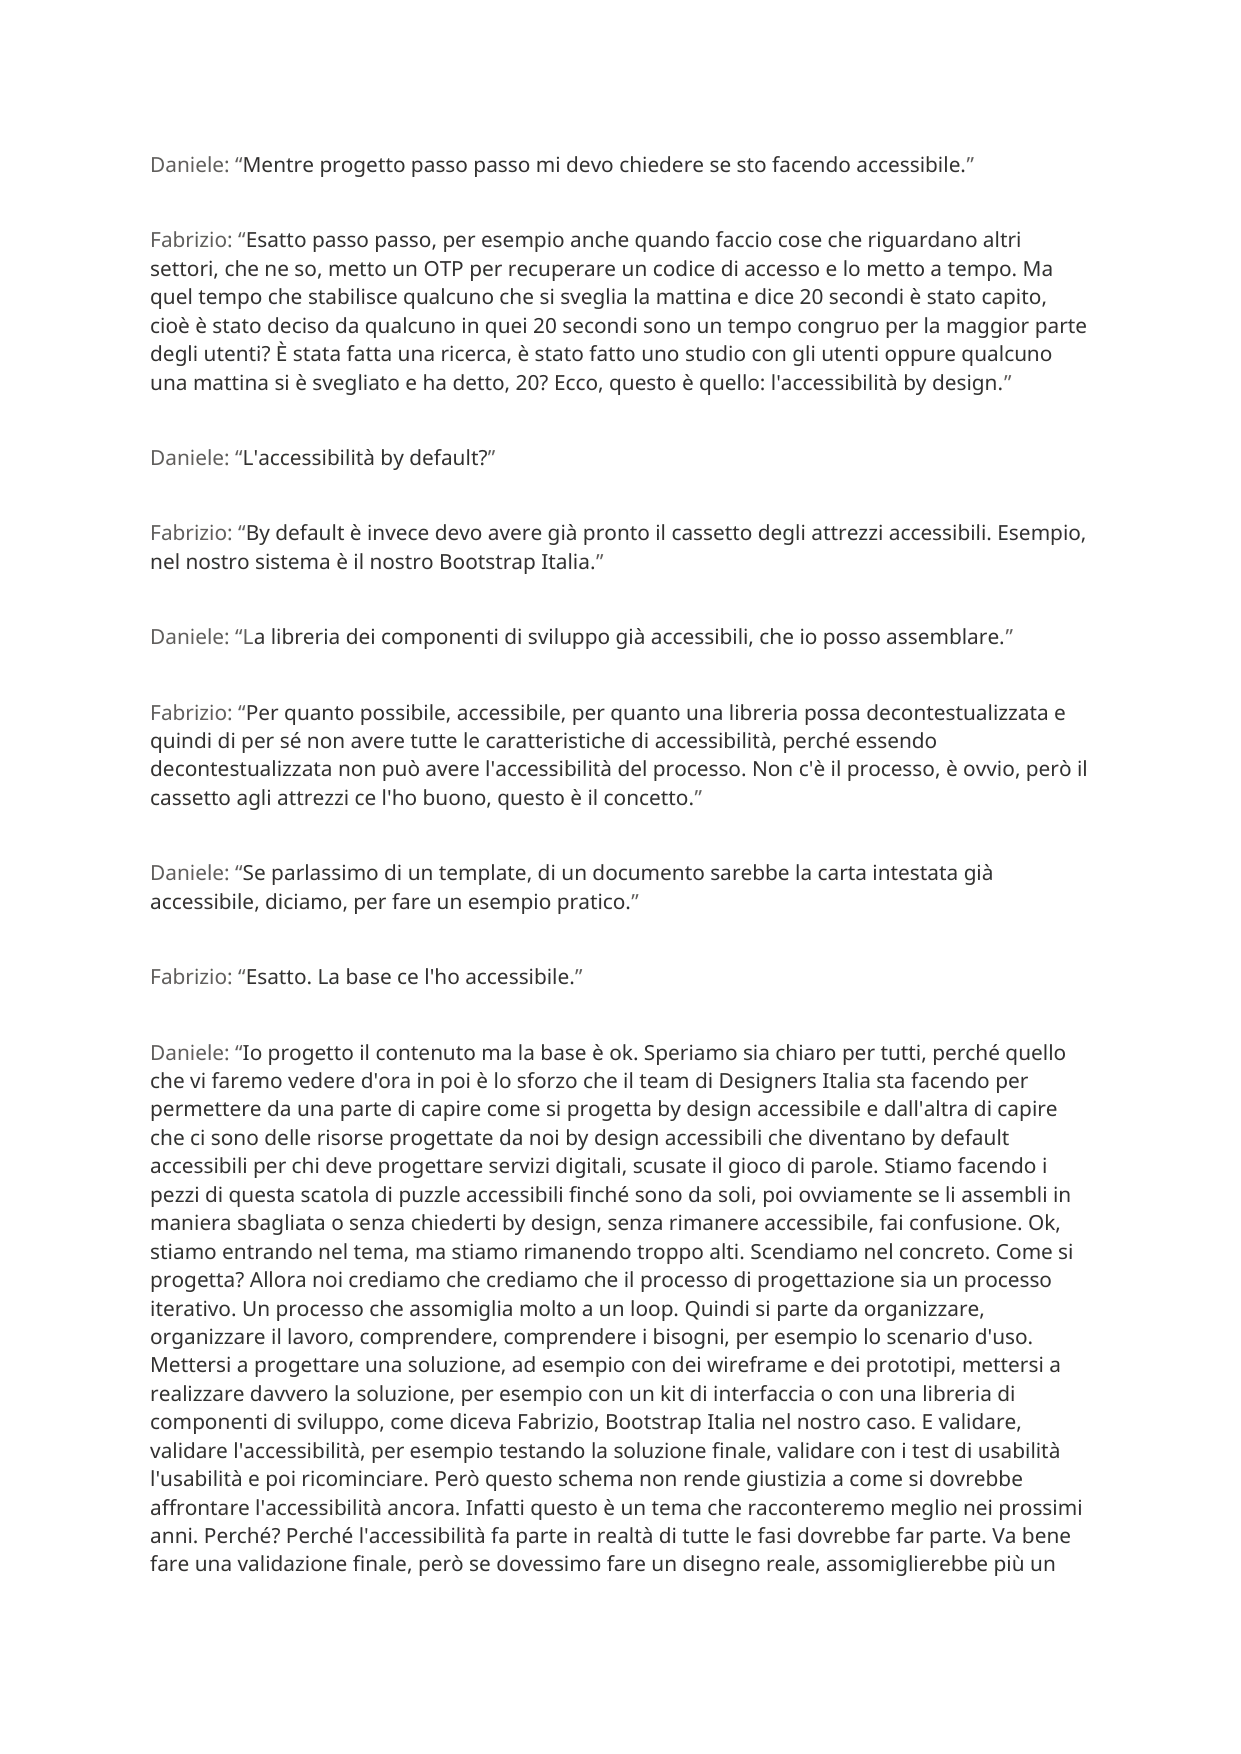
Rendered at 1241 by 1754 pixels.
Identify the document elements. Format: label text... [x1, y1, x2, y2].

text Daniele: “Se parlassimo di un template, di un documento sarebbe la carta intestata già accessibile, diciamo, per fare un esempio pratico.” [150, 858, 1090, 915]
text Fabrizio: “Per quanto possibile, accessibile, per quanto una libreria possa decontestualizzata e quindi di per sé non avere tutte le caratteristiche di accessibilità, perché essendo decontestualizzata non può avere l'accessibilità del processo. Non c'è il processo, è ovvio, però il cassetto agli attrezzi ce l'ho buono, questo è il concetto.” [150, 698, 1090, 811]
text Fabrizio: “Esatto passo passo, per esempio anche quando faccio cose che riguardano altri settori, che ne so, metto un OTP per recuperare un codice di accesso e lo metto a tempo. Ma quel tempo che stabilisce qualcuno che si sveglia la mattina e dice 20 secondi è stato capito, cioè è stato deciso da qualcuno in quei 20 secondi sono un tempo congruo per la maggior parte degli utenti? È stata fatta una ricerca, è stato fatto uno studio con gli utenti oppure qualcuno una mattina si è svegliato e ha detto, 20? Ecco, questo è quello: l'accessibilità by design.” [150, 225, 1090, 396]
text Daniele: “La libreria dei componenti di sviluppo già accessibili, che io posso assemblare.” [150, 622, 1090, 651]
text Daniele: “Io progetto il contenuto ma la base è ok. Speriamo sia chiaro per tutti, perché quello che vi faremo vedere d'ora in poi è lo sforzo che il team di Designers Italia sta facendo per permettere da una parte di capire come si progetta by design accessibile e dall'altra di capire che ci sono delle risorse progettate da noi by design accessibili che diventano by default accessibili per chi deve progettare servizi digitali, scusate il gioco di parole. Stiamo facendo i pezzi di questa scatola di puzzle accessibili finché sono da soli, poi ovviamente se li assembli in maniera sbagliata o senza chiederti by design, senza rimanere accessibile, fai confusione. Ok, stiamo entrando nel tema, ma stiamo rimanendo troppo alti. Scendiamo nel concreto. Come si progetta? Allora noi crediamo che crediamo che il processo di progettazione sia un processo iterativo. Un processo che assomiglia molto a un loop. Quindi si parte da organizzare, organizzare il lavoro, comprendere, comprendere i bisogni, per esempio lo scenario d'uso. Mettersi a progettare una soluzione, ad esempio con dei wireframe e dei prototipi, mettersi a realizzare davvero la soluzione, per esempio con un kit di interfaccia o con una libreria di componenti di sviluppo, come diceva Fabrizio, Bootstrap Italia nel nostro caso. E validare, validare l'accessibilità, per esempio testando la soluzione finale, validare con i test di usabilità l'usabilità e poi ricominciare. Però questo schema non rende giustizia a come si dovrebbe affrontare l'accessibilità ancora. Infatti questo è un tema che racconteremo meglio nei prossimi anni. Perché? Perché l'accessibilità fa parte in realtà di tutte le fasi dovrebbe far parte. Va bene fare una validazione finale, però se dovessimo fare un disegno reale, assomiglierebbe più un [150, 1038, 1090, 1578]
text Fabrizio: “By default è invece devo avere già pronto il cassetto degli attrezzi accessibili. Esempio, nel nostro sistema è il nostro Bootstrap Italia.” [150, 518, 1090, 575]
text Daniele: “Mentre progetto passo passo mi devo chiedere se sto facendo accessibile.” [150, 150, 1090, 178]
text Daniele: “L'accessibilità by default?” [150, 443, 1090, 471]
text Fabrizio: “Esatto. La base ce l'ho accessibile.” [150, 962, 1090, 991]
